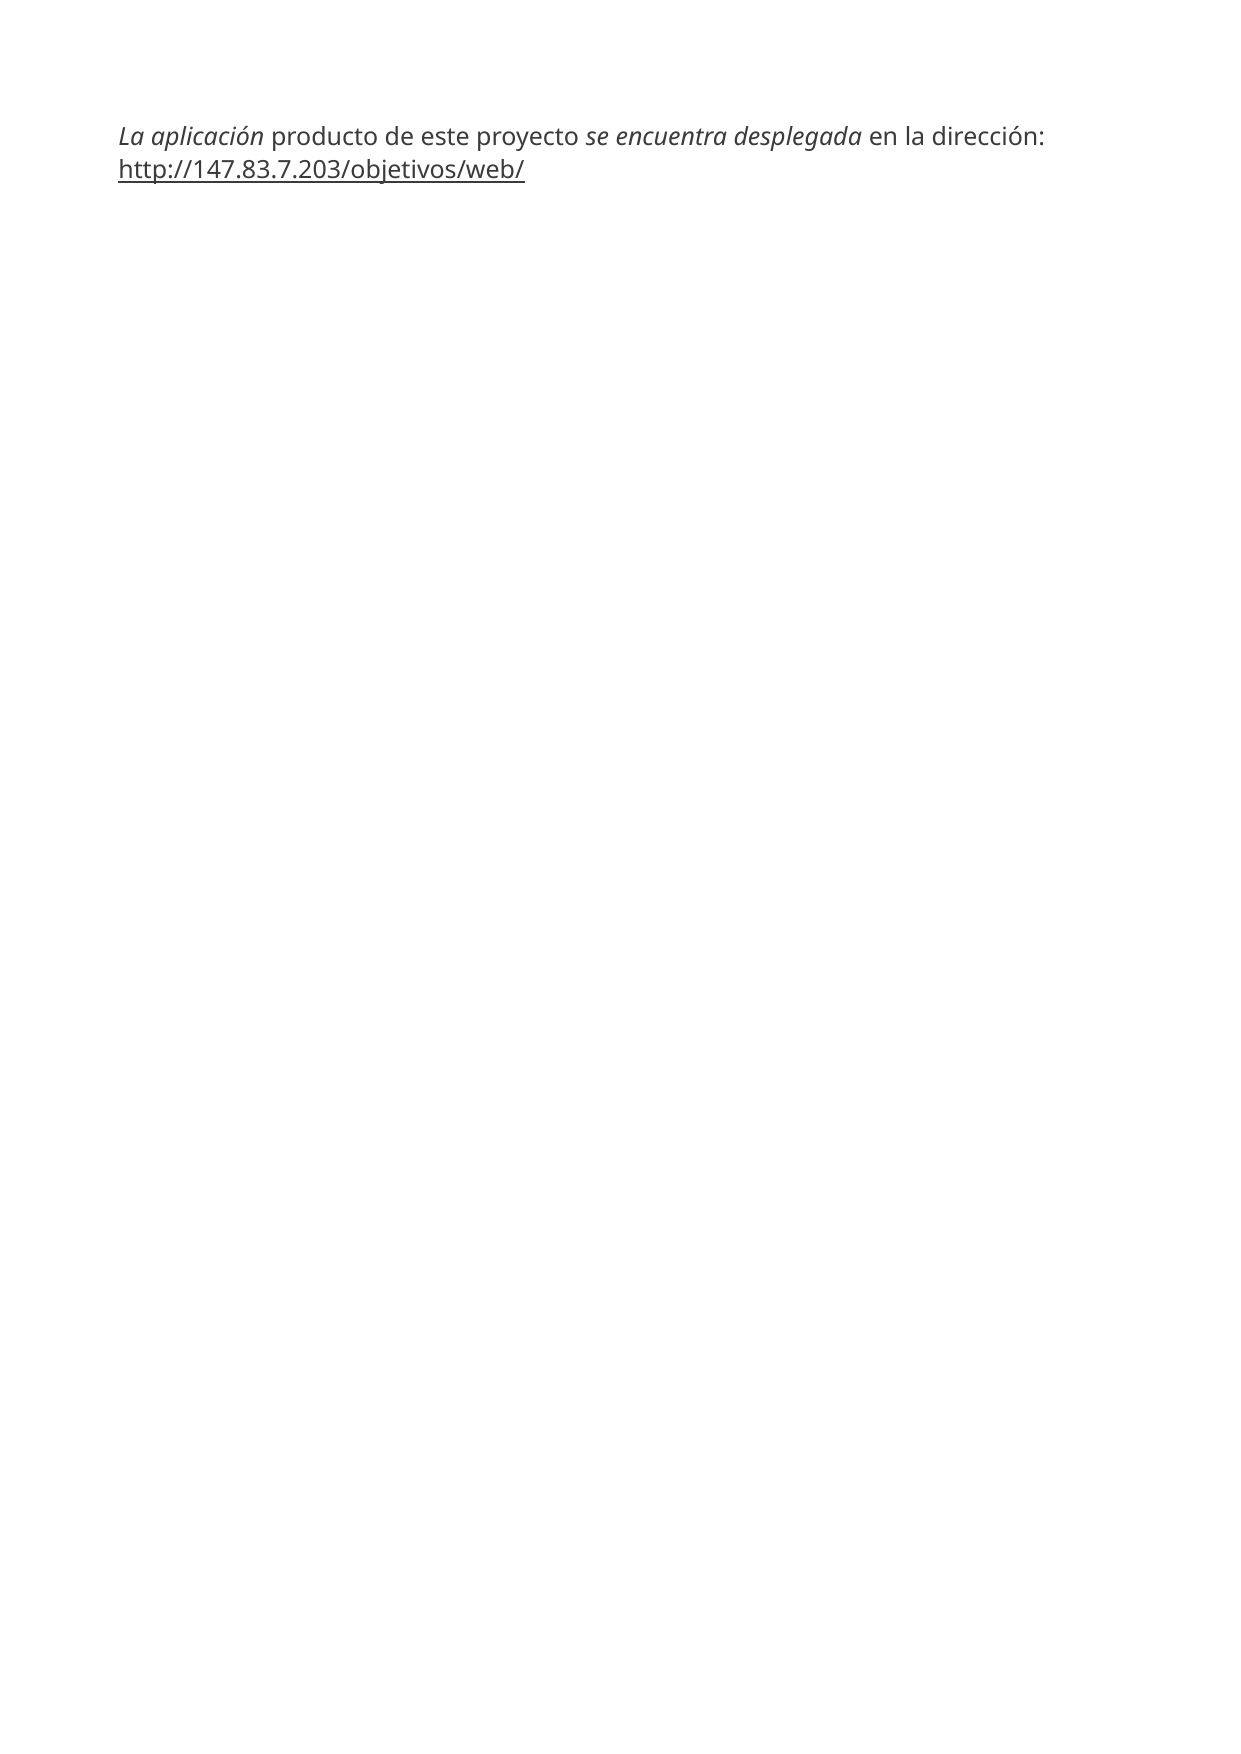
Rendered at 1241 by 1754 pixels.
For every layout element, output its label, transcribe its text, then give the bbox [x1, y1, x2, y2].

text La aplicación producto de este proyecto se encuentra desplegada en la dirección: http://147.83.7.203/objetivos/web/ [118, 118, 1122, 186]
